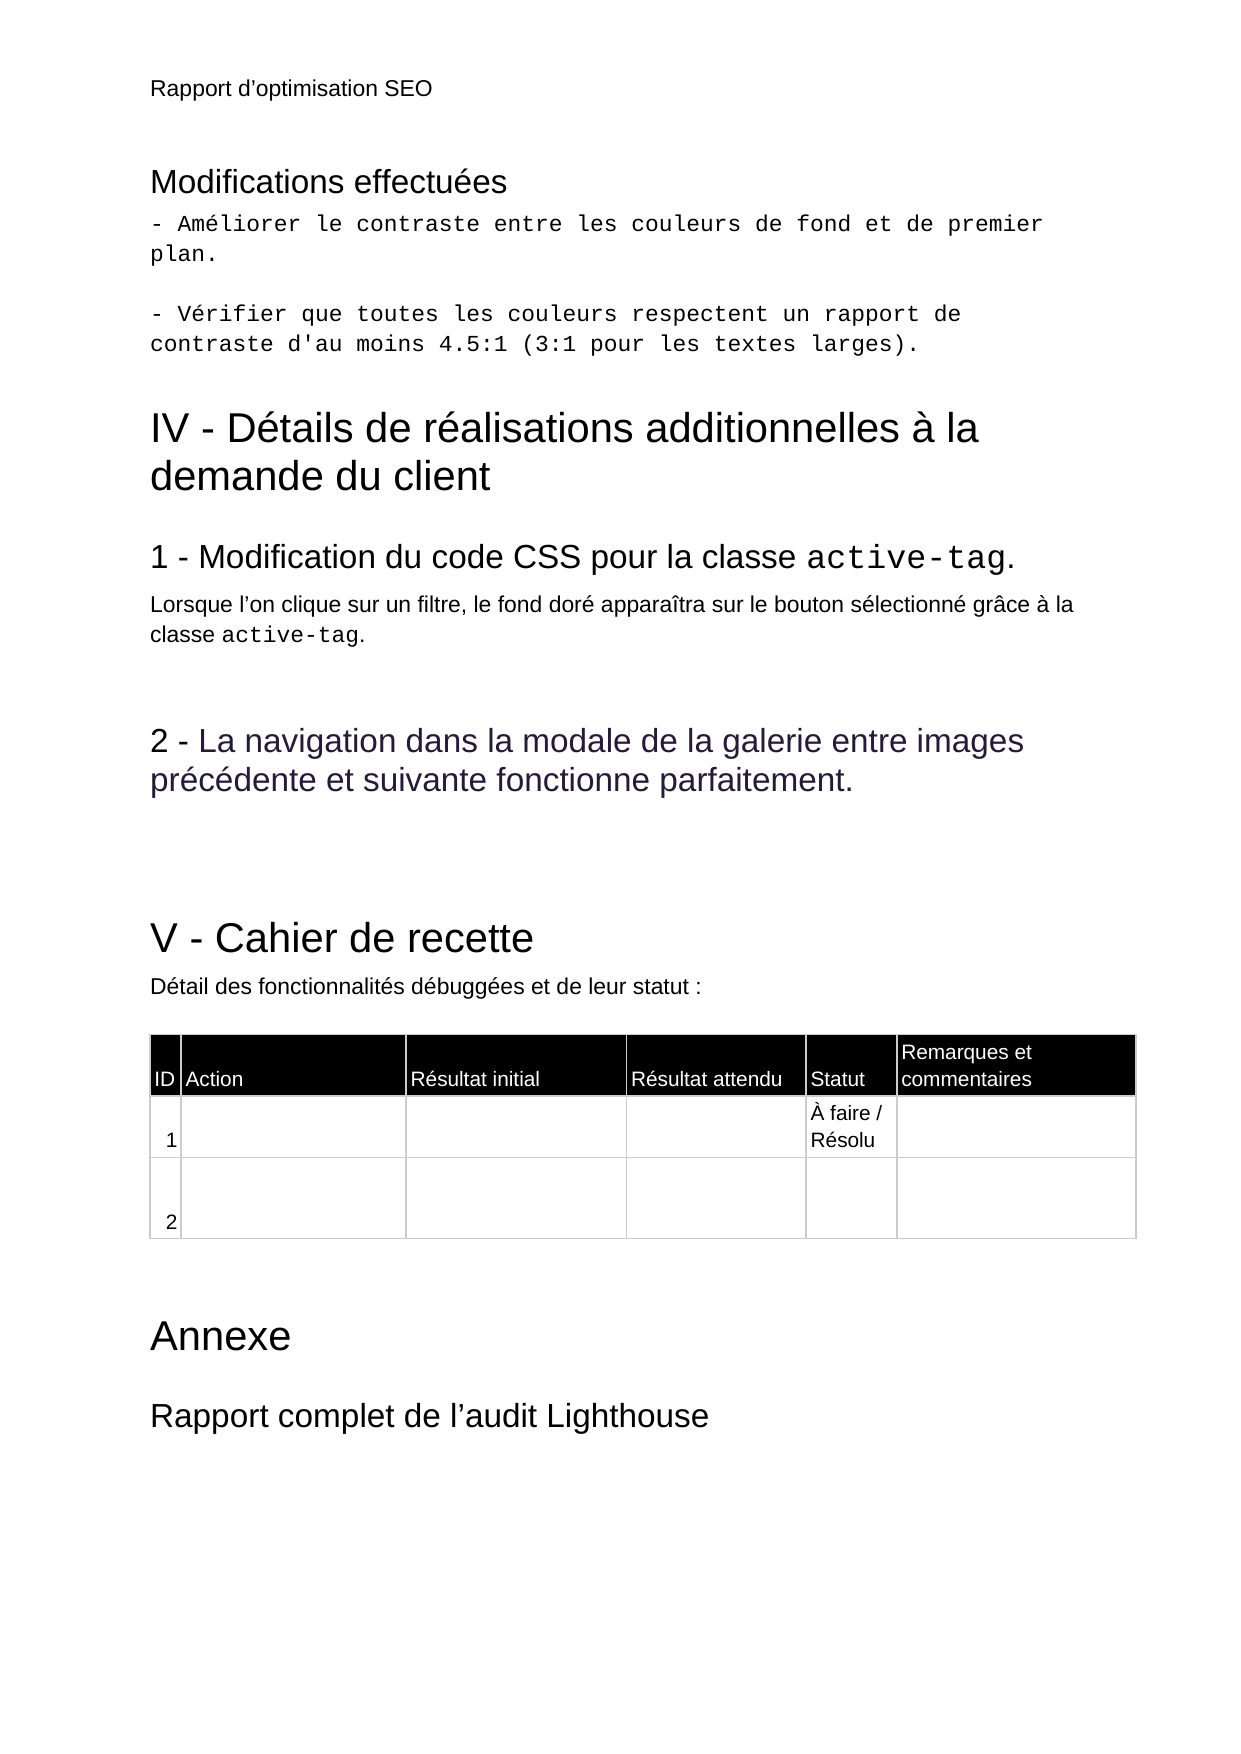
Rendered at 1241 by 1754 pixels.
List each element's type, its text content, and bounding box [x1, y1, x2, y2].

table_cell [807, 1158, 896, 1238]
table_cell 2 [151, 1158, 180, 1238]
text Détail des fonctionnalités débuggées et de leur statut : [150, 973, 1090, 1000]
subtitle IV - Détails de réalisations additionnelles à la demande du client [150, 404, 1090, 499]
table_cell [182, 1097, 405, 1156]
table_cell [627, 1158, 805, 1238]
table_header ID [151, 1035, 180, 1095]
subtitle 1 - Modification du code CSS pour la classe active-tag. [150, 537, 1090, 578]
text - Améliorer le contraste entre les couleurs de fond et de premier plan. [150, 213, 1090, 268]
subtitle Modifications effectuées [150, 162, 1090, 200]
table_header Résultat initial [407, 1035, 626, 1095]
table_cell [407, 1097, 626, 1156]
table_cell À faire / Résolu [807, 1097, 896, 1156]
table_cell [627, 1097, 805, 1156]
table_cell [898, 1097, 1135, 1156]
table_header Statut [807, 1035, 896, 1095]
table_cell [407, 1158, 626, 1238]
table_header Remarques et commentaires [898, 1035, 1135, 1095]
table_cell [898, 1158, 1135, 1238]
table_header Résultat attendu [627, 1035, 805, 1095]
table_cell 1 [151, 1097, 180, 1156]
subtitle V - Cahier de recette [150, 913, 1090, 961]
subtitle 2 - La navigation dans la modale de la galerie entre images précédente et suivante fonctionne parfaitement. [150, 721, 1090, 798]
table_cell [182, 1158, 405, 1238]
subtitle Rapport complet de l’audit Lighthouse [150, 1397, 1090, 1435]
text Lorsque l’on clique sur un filtre, le fond doré apparaîtra sur le bouton sélectionné grâce à la classe active-tag. [150, 591, 1090, 649]
text - Vérifier que toutes les couleurs respectent un rapport de contraste d'au moins 4.5:1 (3:1 pour les textes larges). [150, 302, 1090, 358]
subtitle Annexe [150, 1311, 1090, 1359]
table_header Action [182, 1035, 405, 1095]
